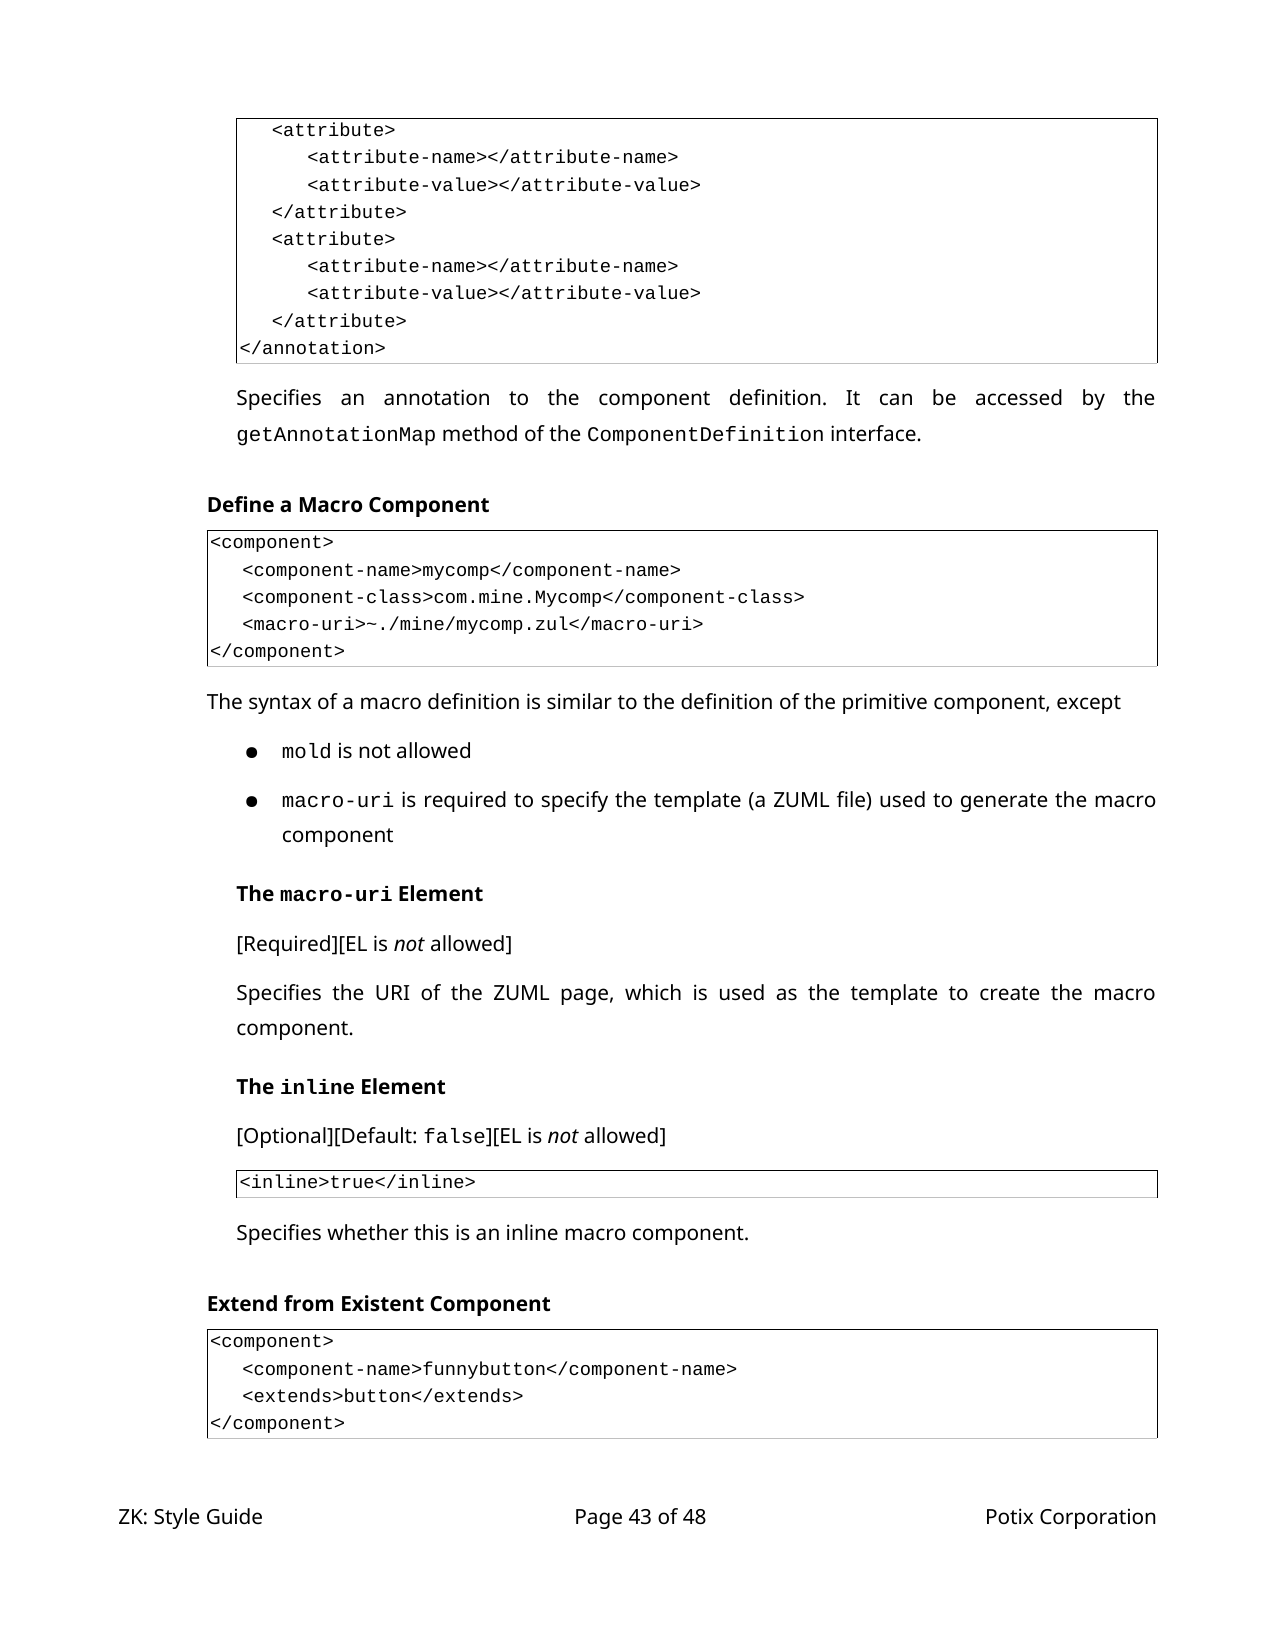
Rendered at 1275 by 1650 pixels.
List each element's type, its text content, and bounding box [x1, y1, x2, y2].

text The syntax of a macro definition is similar to the definition of the primitive component, except [207, 687, 1157, 715]
text <component> [208, 1330, 1157, 1354]
text <attribute> [237, 119, 1157, 142]
subtitle Define a Macro Component [207, 490, 1157, 518]
text <attribute> [237, 227, 1157, 251]
subtitle The macro-uri Element [236, 879, 1157, 908]
text <component> [208, 531, 1157, 555]
text <attribute-name></attribute-name> [237, 254, 1157, 278]
subtitle The inline Element [236, 1072, 1157, 1100]
subtitle Extend from Existent Component [207, 1289, 1157, 1317]
text <component-name>funnybutton</component-name> [208, 1357, 1157, 1381]
text </component> [208, 1411, 1157, 1438]
text Specifies whether this is an inline macro component. [236, 1218, 1157, 1246]
text <inline>true</inline> [237, 1171, 1157, 1197]
text </annotation> [237, 336, 1157, 363]
text </component> [208, 639, 1157, 666]
text <attribute-value></attribute-value> [237, 172, 1157, 197]
text <attribute-name></attribute-name> [237, 145, 1157, 169]
text </attribute> [237, 200, 1157, 224]
text Specifies the URI of the ZUML page, which is used as the template to create the macro component. [236, 978, 1157, 1041]
text <component-name>mycomp</component-name> [208, 558, 1157, 582]
list mold is not allowed [244, 736, 1157, 764]
text <component-class>com.mine.Mycomp</component-class> [208, 585, 1157, 609]
text </attribute> [237, 308, 1157, 333]
text <extends>button</extends> [208, 1384, 1157, 1408]
text [Required][EL is not allowed] [236, 929, 1157, 957]
text <attribute-value></attribute-value> [237, 281, 1157, 306]
text [Optional][Default: false][EL is not allowed] [236, 1121, 1157, 1149]
list macro-uri is required to specify the template (a ZUML file) used to generate the macro component [244, 785, 1157, 849]
text <macro-uri>~./mine/mycomp.zul</macro-uri> [208, 612, 1157, 636]
text Specifies an annotation to the component definition. It can be accessed by the getAnnotationMap method of the ComponentDefinition interface. [236, 383, 1157, 447]
